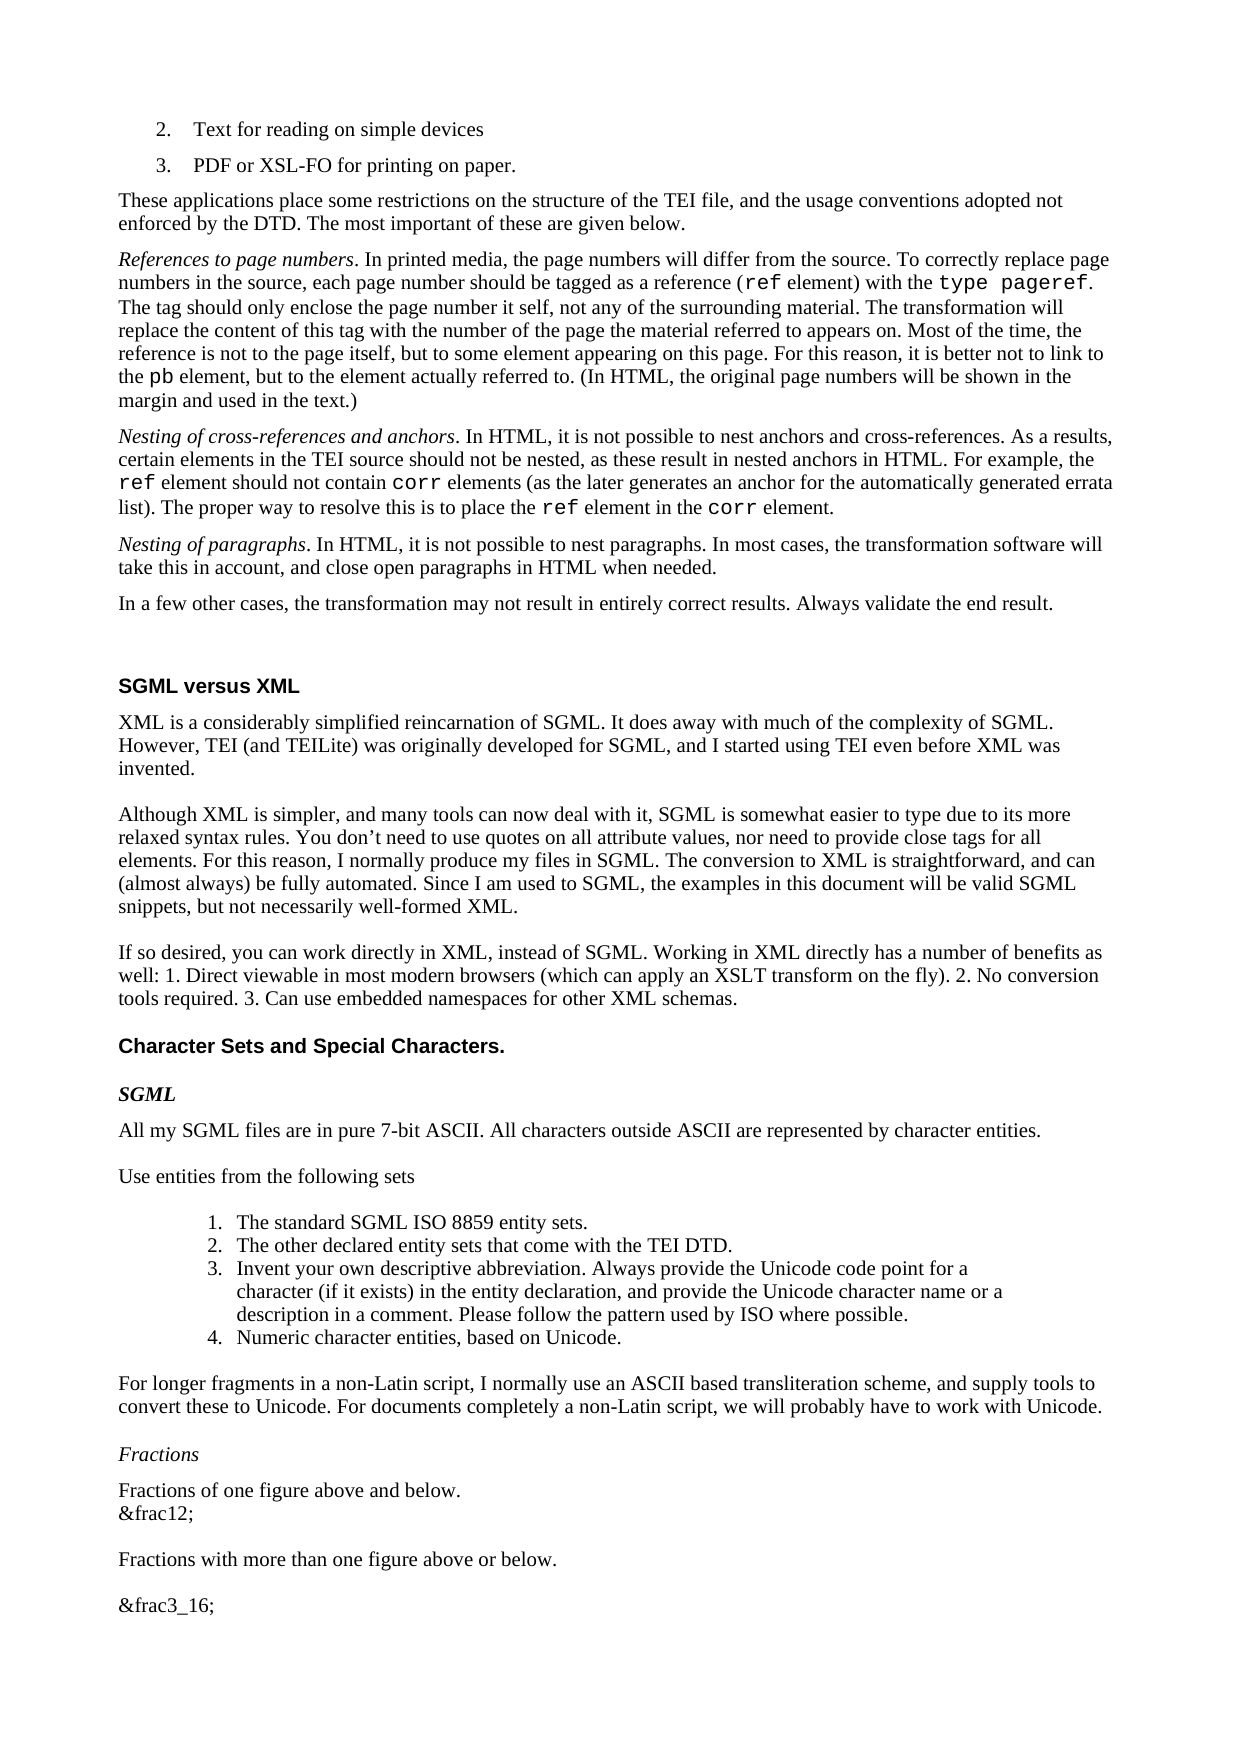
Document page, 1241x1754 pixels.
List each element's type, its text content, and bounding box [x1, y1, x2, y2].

list Text for reading on simple devices [156, 118, 1122, 141]
text For longer fragments in a non-Latin script, I normally use an ASCII based transliteration scheme, and supply tools to convert these to Unicode. For documents completely a non-Latin script, we will probably have to work with Unicode. [118, 1372, 1122, 1418]
subtitle Fractions [118, 1443, 1122, 1466]
text Use entities from the following sets [118, 1165, 1122, 1188]
text If so desired, you can work directly in XML, instead of SGML. Working in XML directly has a number of benefits as well: 1. Direct viewable in most modern browsers (which can apply an XSLT transform on the fly). 2. No conversion tools required. 3. Can use embedded namespaces for other XML schemas. [118, 941, 1122, 1010]
list The standard SGML ISO 8859 entity sets. [207, 1211, 1036, 1234]
text All my SGML files are in pure 7-bit ASCII. All characters outside ASCII are represented by character entities. [118, 1119, 1122, 1142]
list The other declared entity sets that come with the TEI DTD. [207, 1234, 1036, 1257]
text In a few other cases, the transformation may not result in entirely correct results. Always validate the end result. [118, 592, 1122, 614]
text Nesting of cross-references and anchors. In HTML, it is not possible to nest anchors and cross-references. As a results, certain elements in the TEI source should not be nested, as these result in nested anchors in HTML. For example, the ref element should not contain corr elements (as the later generates an anchor for the automatically generated errata list). The proper way to resolve this is to place the ref element in the corr element. [118, 425, 1122, 521]
list PDF or XSL-FO for printing on paper. [156, 154, 1122, 177]
text Fractions of one figure above and below. [118, 1479, 1122, 1502]
text These applications place some restrictions on the structure of the TEI file, and the usage conventions adopted not enforced by the DTD. The most important of these are given below. [118, 189, 1122, 235]
text Nesting of paragraphs. In HTML, it is not possible to nest paragraphs. In most cases, the transformation software will take this in account, and close open paragraphs in HTML when needed. [118, 533, 1122, 579]
text Although XML is simpler, and many tools can now deal with it, SGML is somewhat easier to type due to its more relaxed syntax rules. You don’t need to use quotes on all attribute values, nor need to provide close tags for all elements. For this reason, I normally produce my files in SGML. The conversion to XML is straightforward, and can (almost always) be fully automated. Since I am used to SGML, the examples in this document will be valid SGML snippets, but not necessarily well-formed XML. [118, 803, 1122, 918]
text &frac3_16; [118, 1594, 1122, 1617]
text References to page numbers. In printed media, the page numbers will differ from the source. To correctly replace page numbers in the source, each page number should be tagged as a reference (ref element) with the type pageref. The tag should only enclose the page number it self, not any of the surrounding material. The transformation will replace the content of this tag with the number of the page the material referred to appears on. Most of the time, the reference is not to the page itself, but to some element appearing on this page. For this reason, it is better not to link to the pb element, but to the element actually referred to. (In HTML, the original page numbers will be shown in the margin and used in the text.) [118, 248, 1122, 412]
list Invent your own descriptive abbreviation. Always provide the Unicode code point for a character (if it exists) in the entity declaration, and provide the Unicode character name or a description in a comment. Please follow the pattern used by ISO where possible. [207, 1257, 1036, 1326]
text Fractions with more than one figure above or below. [118, 1548, 1122, 1571]
subtitle SGML versus XML [118, 675, 1122, 698]
text XML is a considerably simplified reincarnation of SGML. It does away with much of the complexity of SGML. However, TEI (and TEILite) was originally developed for SGML, and I started using TEI even before XML was invented. [118, 711, 1122, 780]
text &frac12; [118, 1502, 1122, 1525]
subtitle Character Sets and Special Characters. [118, 1035, 1122, 1058]
list Numeric character entities, based on Unicode. [207, 1326, 1036, 1349]
subtitle SGML [118, 1083, 1122, 1106]
